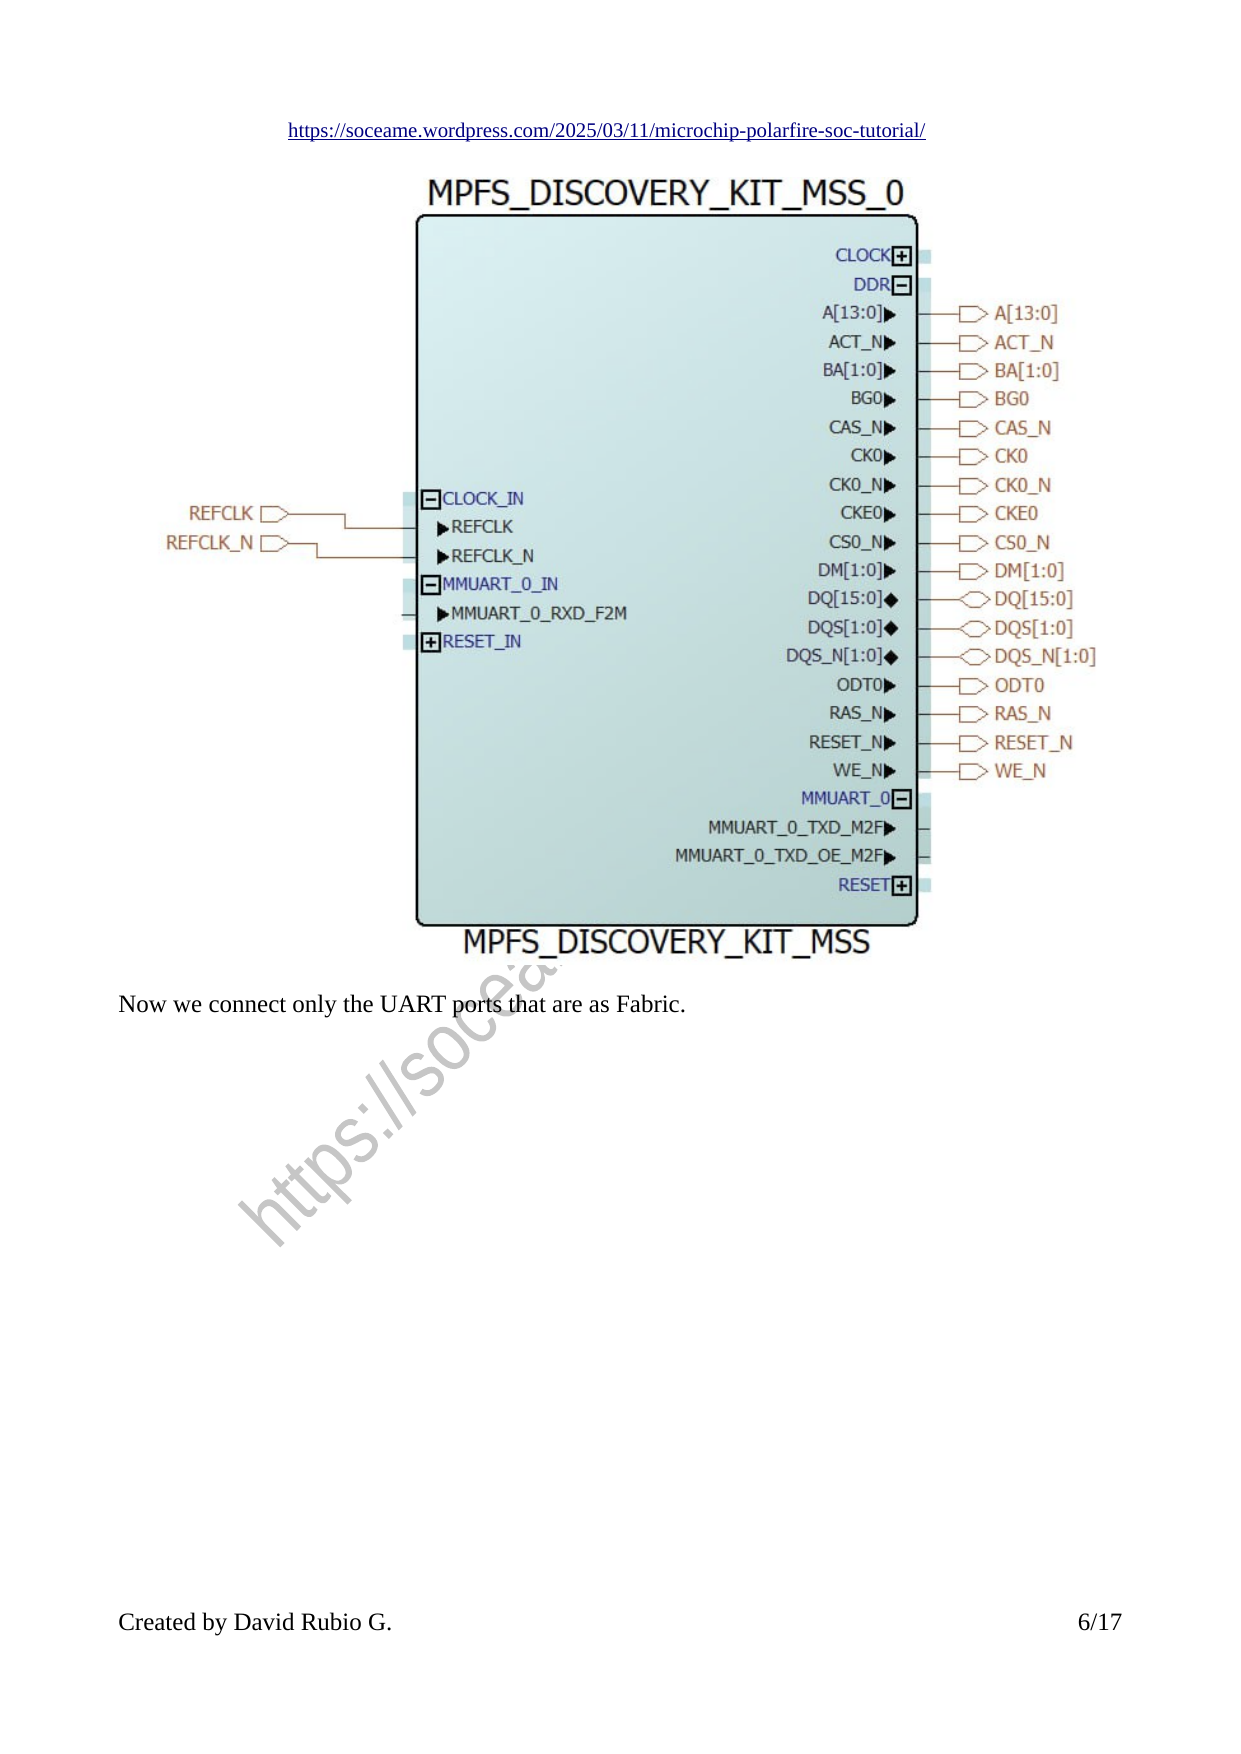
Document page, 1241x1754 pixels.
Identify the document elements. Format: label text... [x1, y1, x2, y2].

text Now we connect only the UART ports that are as Fabric. [118, 989, 502, 1017]
text Now we connect only the UART ports that are as Fabric. [496, 989, 1122, 1017]
picture [118, 177, 1117, 965]
